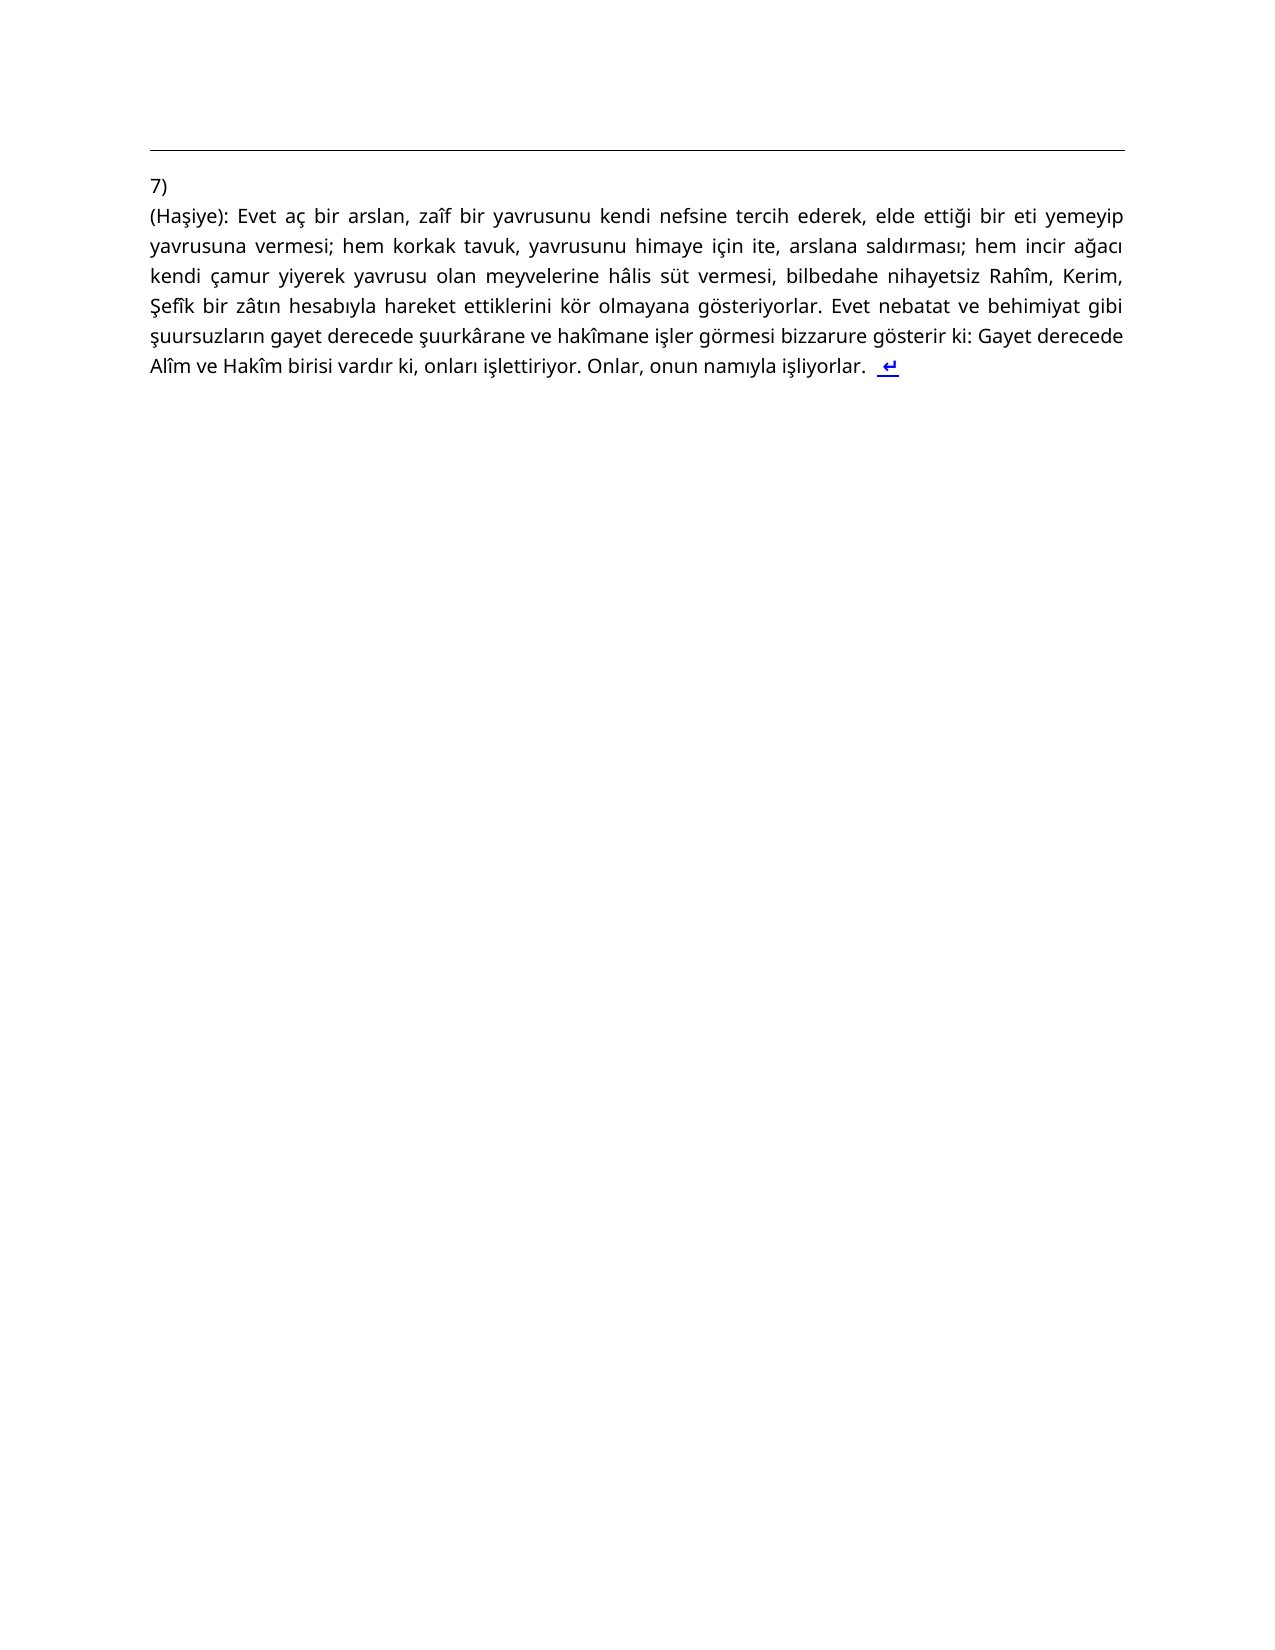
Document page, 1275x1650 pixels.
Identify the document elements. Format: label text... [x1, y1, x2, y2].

text (Haşiye): Evet aç bir arslan, zaîf bir yavrusunu kendi nefsine tercih ederek, elde ettiği bir eti yemeyip yavrusuna vermesi; hem korkak tavuk, yavrusunu himaye için ite, arslana saldırması; hem incir ağacı kendi çamur yiyerek yavrusu olan meyvelerine hâlis süt vermesi, bilbedahe nihayetsiz Rahîm, Kerim, Şefîk bir zâtın hesabıyla hareket ettiklerini kör olmayana gösteriyorlar. Evet nebatat ve behimiyat gibi şuursuzların gayet derecede şuurkârane ve hakîmane işler görmesi bizzarure gösterir ki: Gayet derecede Alîm ve Hakîm birisi vardır ki, onları işlettiriyor. Onlar, onun namıyla işliyorlar. ↵ [150, 199, 1125, 379]
text 7) [150, 151, 1125, 199]
